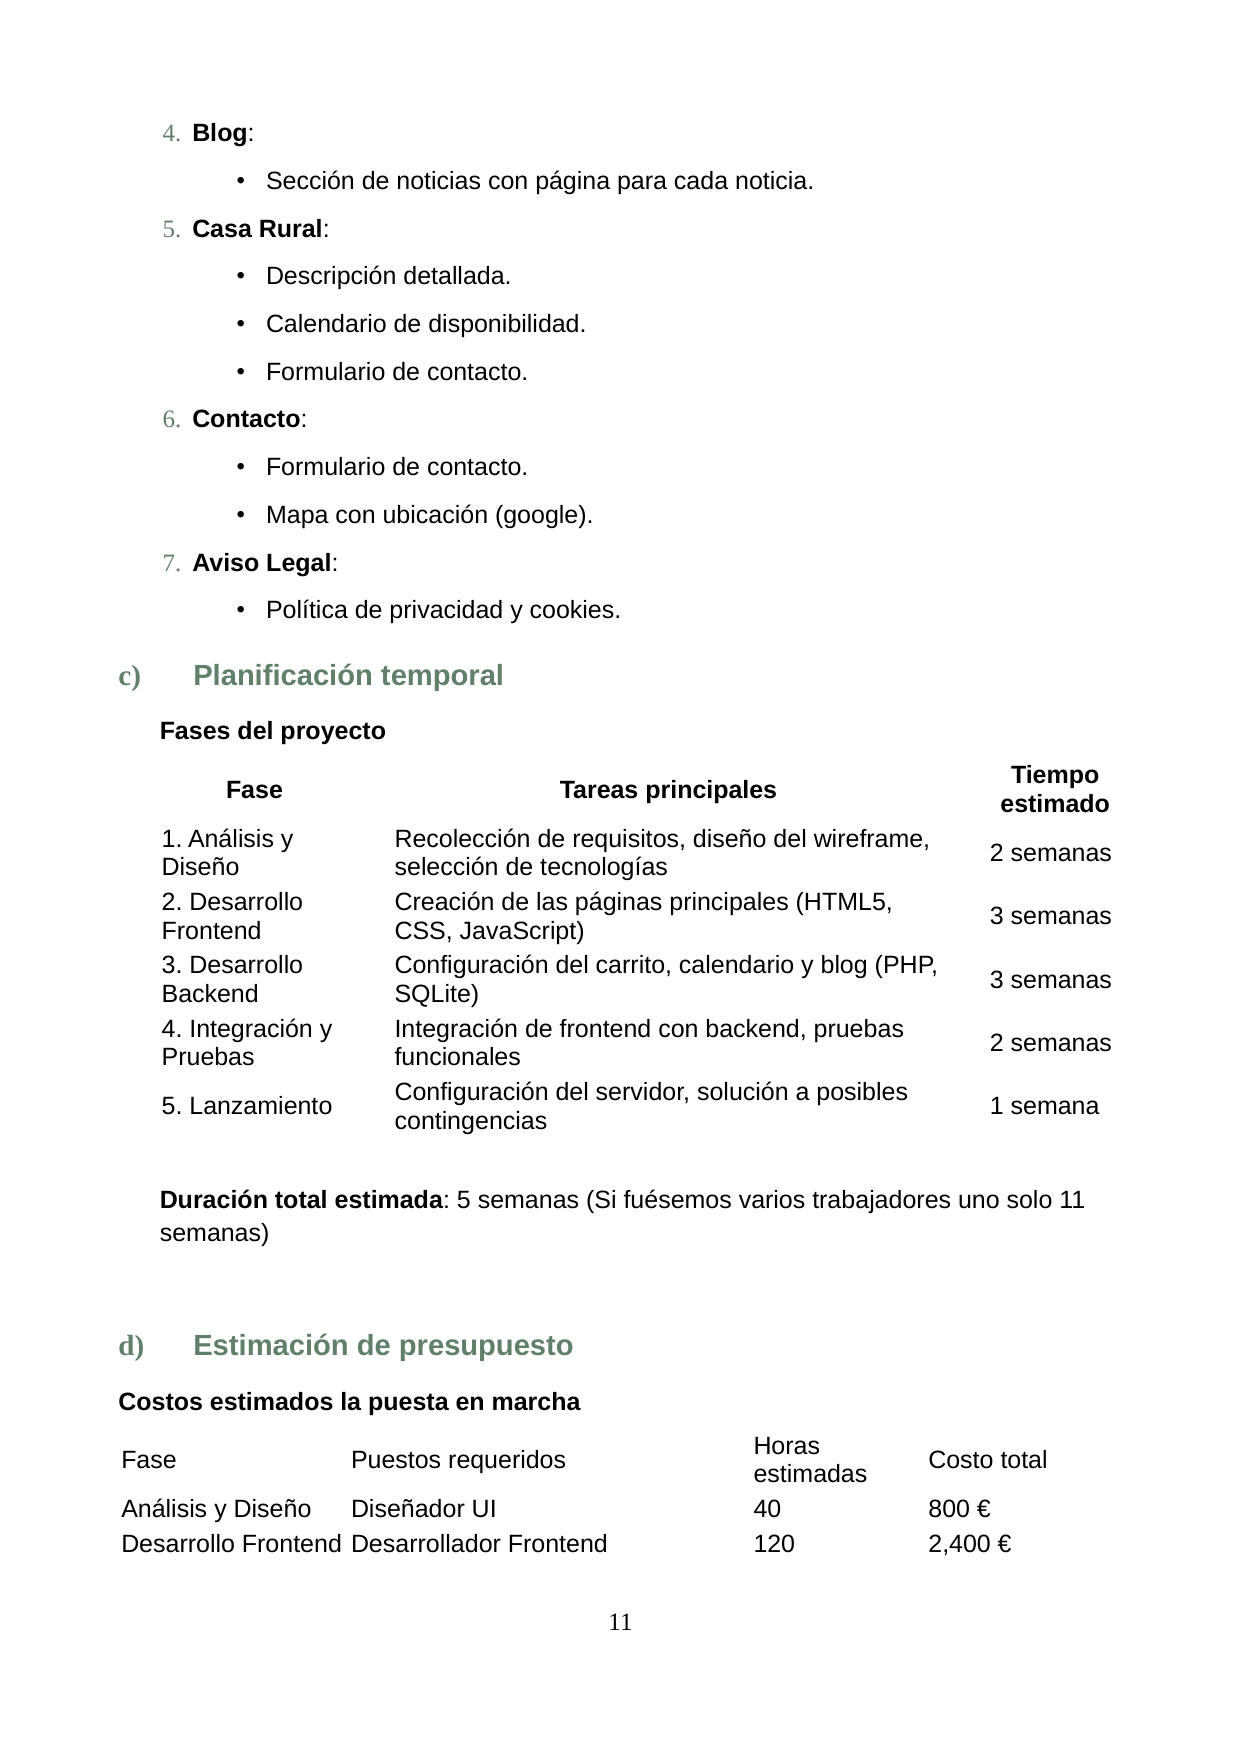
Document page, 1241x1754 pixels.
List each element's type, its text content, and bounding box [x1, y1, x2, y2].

table_cell 40 [750, 1491, 925, 1526]
table_cell 2 semanas [945, 1011, 1123, 1074]
table_cell 5. Lanzamiento [117, 1074, 350, 1137]
text Duración total estimada: 5 semanas (Si fuésemos varios trabajadores uno solo 11 semanas) [159, 1185, 1122, 1247]
table_cell 3 semanas [945, 948, 1123, 1011]
table_cell 120 [750, 1526, 925, 1560]
table_cell Diseñador UI [348, 1491, 750, 1526]
table_cell Configuración del carrito, calendario y blog (PHP, SQLite) [350, 948, 945, 1011]
table_header Costo total [925, 1428, 1122, 1491]
subtitle Estimación de presupuesto [118, 1328, 1122, 1361]
list Sección de noticias con página para cada noticia. [236, 166, 1122, 195]
table_header Fase [117, 758, 350, 821]
table_cell 2 semanas [945, 821, 1123, 884]
table_header Horas estimadas [750, 1428, 925, 1491]
table_cell 1 semana [945, 1074, 1123, 1137]
list Mapa con ubicación (google). [236, 500, 1122, 529]
list Aviso Legal: [162, 547, 1122, 576]
table_cell Creación de las páginas principales (HTML5, CSS, JavaScript) [350, 884, 945, 947]
list Formulario de contacto. [236, 452, 1122, 481]
table_cell Recolección de requisitos, diseño del wireframe, selección de tecnologías [350, 821, 945, 884]
table_cell 2,400 € [925, 1526, 1122, 1560]
table_cell Desarrollo Frontend [118, 1526, 348, 1560]
table_cell 800 € [925, 1491, 1122, 1526]
list Blog: [162, 118, 1122, 147]
list Contacto: [162, 404, 1122, 433]
table_header Fase [118, 1428, 348, 1491]
table_header Tareas principales [350, 758, 945, 821]
table_cell Integración de frontend con backend, pruebas funcionales [350, 1011, 945, 1074]
subtitle Fases del proyecto [159, 716, 1122, 745]
table_cell 3 semanas [945, 884, 1123, 947]
table_header Puestos requeridos [348, 1428, 750, 1491]
table_cell 4. Integración y Pruebas [117, 1011, 350, 1074]
table_cell 3. Desarrollo Backend [117, 948, 350, 1011]
list Formulario de contacto. [236, 357, 1122, 386]
table_header Tiempo estimado [945, 758, 1123, 821]
table_cell 2. Desarrollo Frontend [117, 884, 350, 947]
list Descripción detallada. [236, 261, 1122, 290]
table_cell Desarrollador Frontend [348, 1526, 750, 1560]
table_cell Configuración del servidor, solución a posibles contingencias [350, 1074, 945, 1137]
list Calendario de disponibilidad. [236, 309, 1122, 338]
subtitle Planificación temporal [118, 657, 1122, 691]
list Casa Rural: [162, 213, 1122, 242]
table_cell 1. Análisis y Diseño [117, 821, 350, 884]
table_cell Análisis y Diseño [118, 1491, 348, 1526]
list Política de privacidad y cookies. [236, 595, 1122, 624]
subtitle Costos estimados la puesta en marcha [118, 1386, 1122, 1415]
